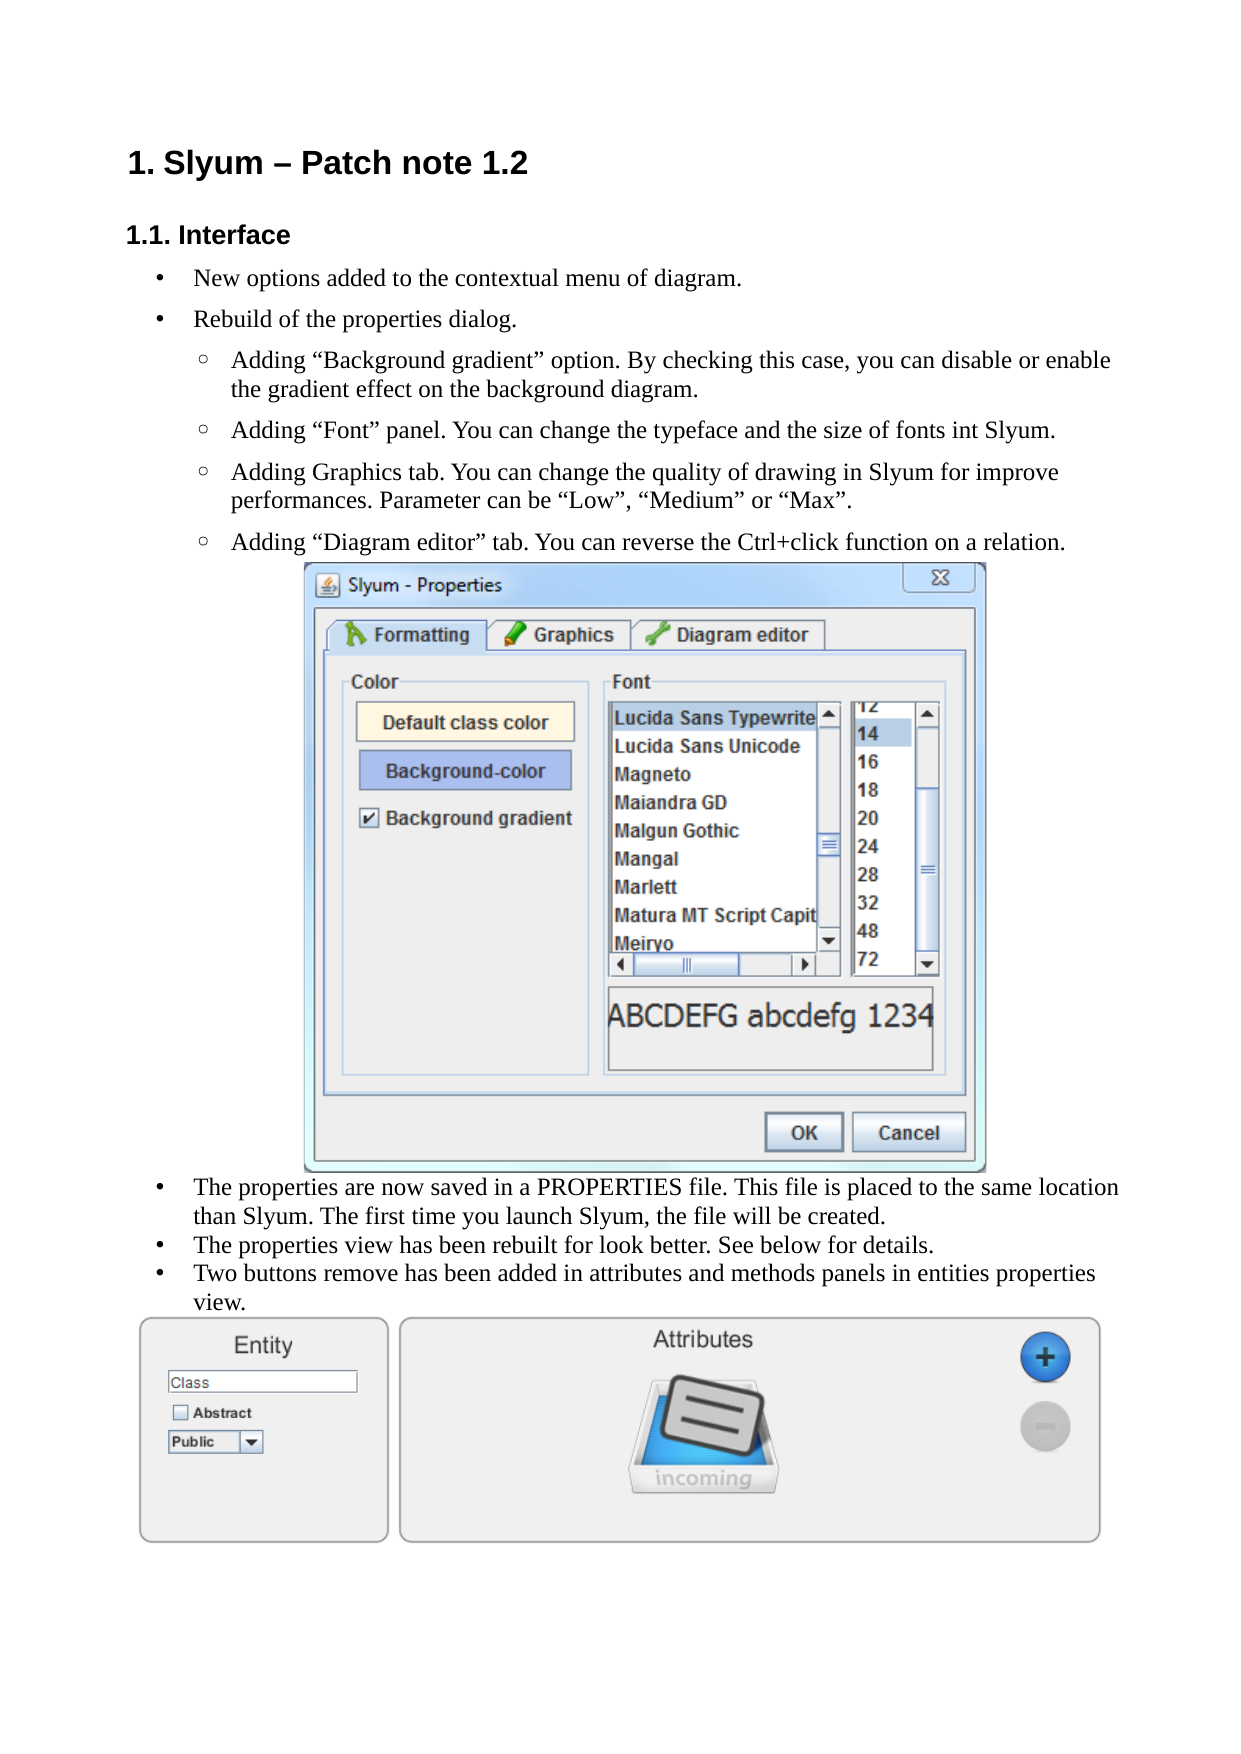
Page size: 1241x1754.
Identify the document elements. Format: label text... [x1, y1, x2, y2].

list Adding “Diagram editor” tab. You can reverse the Ctrl+click function on a relation. [193, 527, 1122, 556]
list New options added to the contextual menu of diagram. [156, 263, 1122, 292]
list The properties view has been rebuilt for look better. See below for details. [156, 1230, 1122, 1258]
list Two buttons remove has been added in attributes and methods panels in entities properties view. [156, 1258, 1122, 1316]
list Adding Graphics tab. You can change the quality of drawing in Slyum for improve performances. Parameter can be “Low”, “Medium” or “Max”. [193, 457, 1122, 514]
list Rebuild of the properties dialog. [156, 304, 1122, 333]
list The properties are now saved in a PROPERTIES file. This file is placed to the same location than Slyum. The first time you launch Slyum, the file will be created. [156, 568, 1122, 1230]
picture [303, 562, 987, 1173]
picture [136, 1316, 1104, 1545]
subtitle Interface [118, 219, 1122, 251]
list Adding “Background gradient” option. By checking this case, you can disable or enable the gradient effect on the background diagram. [193, 346, 1122, 403]
list Adding “Font” panel. You can change the typeface and the size of fonts int Slyum. [193, 416, 1122, 444]
subtitle Slyum – Patch note 1.2 [118, 143, 1122, 182]
